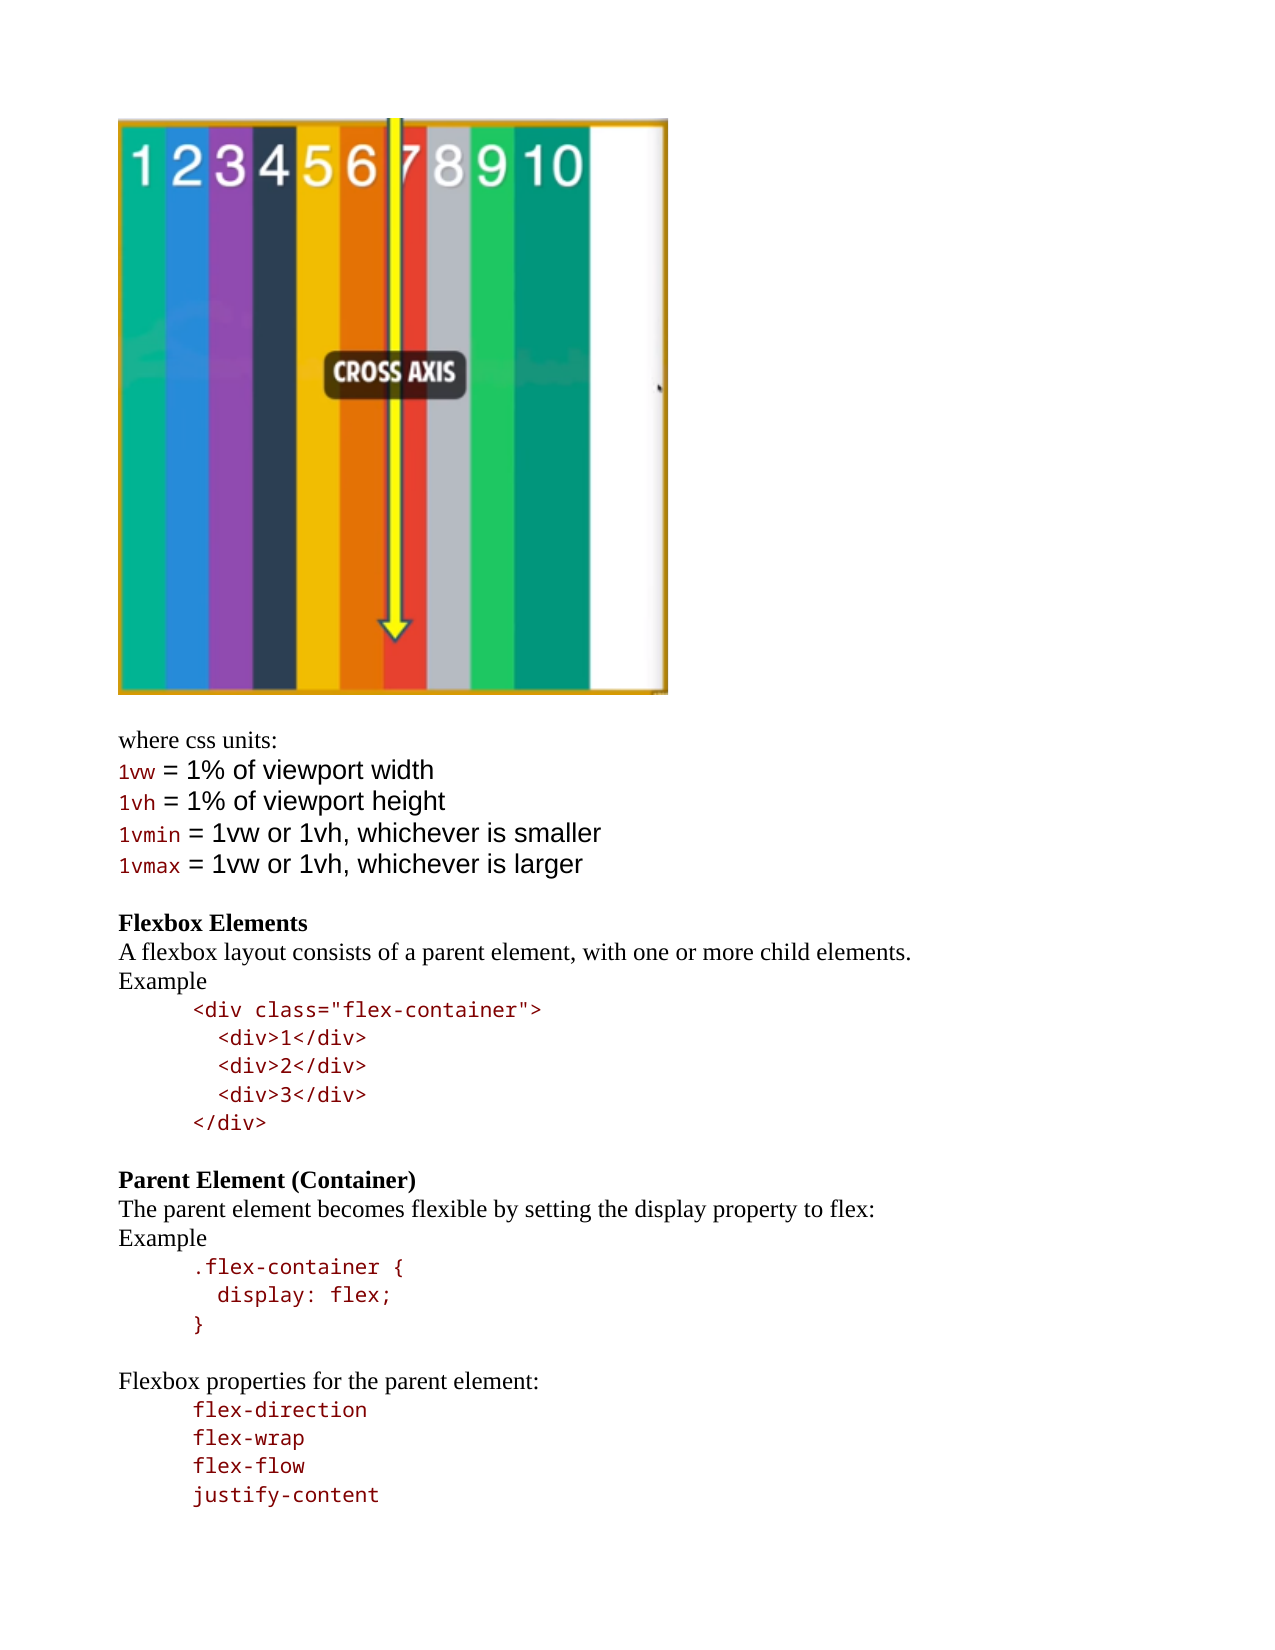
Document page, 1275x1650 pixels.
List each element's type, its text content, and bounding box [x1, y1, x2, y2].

text <div>3</div> [118, 1080, 1157, 1108]
text Example [118, 1223, 1157, 1252]
text Flexbox Elements [118, 908, 1157, 937]
text The parent element becomes flexible by setting the display property to flex: [118, 1194, 1157, 1223]
text .flex-container { [118, 1252, 1157, 1280]
text </div> [118, 1108, 1157, 1137]
text Example [118, 966, 1157, 995]
text <div class="flex-container"> [118, 995, 1157, 1023]
text } [118, 1309, 1157, 1337]
text <div>1</div> [118, 1023, 1157, 1052]
text flex-wrap [118, 1423, 1157, 1452]
text flex-direction [118, 1395, 1157, 1423]
text <div>2</div> [118, 1052, 1157, 1080]
text A flexbox layout consists of a parent element, with one or more child elements. [118, 937, 1157, 966]
text justify-content [118, 1480, 1157, 1508]
text where css units: [118, 725, 1157, 754]
picture [118, 118, 669, 695]
text flex-flow [118, 1452, 1157, 1480]
text 1vw = 1% of viewport width 1vh = 1% of viewport height 1vmin = 1vw or 1vh, whichever is smaller 1vmax = 1vw or 1vh, whichever is larger [118, 754, 1157, 880]
text Parent Element (Container) [118, 1166, 1157, 1194]
text Flexbox properties for the parent element: [118, 1366, 1157, 1395]
text display: flex; [118, 1280, 1157, 1309]
